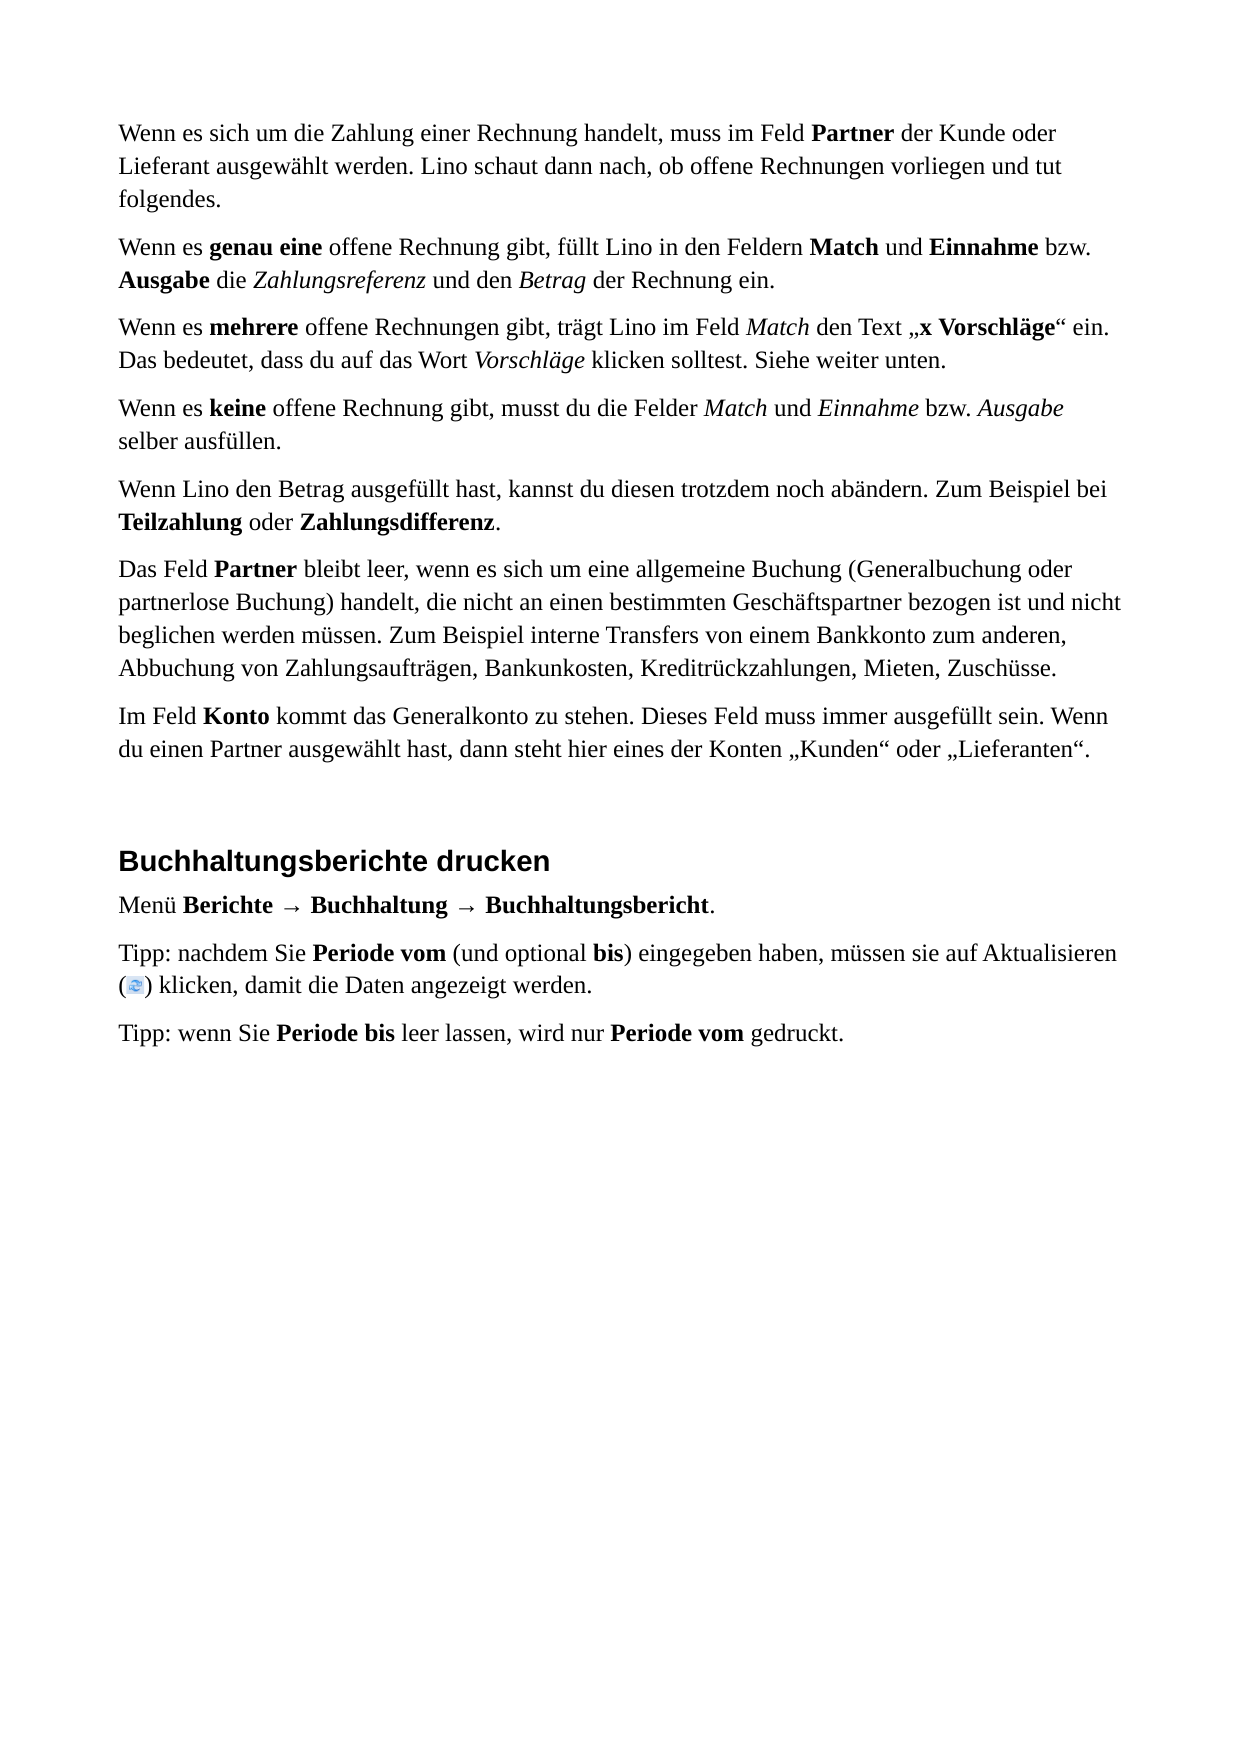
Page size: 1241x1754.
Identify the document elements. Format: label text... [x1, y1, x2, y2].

picture [126, 976, 145, 994]
text Wenn es sich um die Zahlung einer Rechnung handelt, muss im Feld Partner der Kunde oder Lieferant ausgewählt werden. Lino schaut dann nach, ob offene Rechnungen vorliegen und tut folgendes. [118, 118, 1122, 213]
subtitle Buchhaltungsberichte drucken [118, 844, 1122, 877]
text Das Feld Partner bleibt leer, wenn es sich um eine allgemeine Buchung (Generalbuchung oder partnerlose Buchung) handelt, die nicht an einen bestimmten Geschäftspartner bezogen ist und nicht beglichen werden müssen. Zum Beispiel interne Transfers von einem Bankkonto zum anderen, Abbuchung von Zahlungsaufträgen, Bankunkosten, Kreditrückzahlungen, Mieten, Zuschüsse. [118, 554, 1122, 682]
text Im Feld Konto kommt das Generalkonto zu stehen. Dieses Feld muss immer ausgefüllt sein. Wenn du einen Partner ausgewählt hast, dann steht hier eines der Konten „Kunden“ oder „Lieferanten“. [118, 701, 1122, 763]
text Wenn Lino den Betrag ausgefüllt hast, kannst du diesen trotzdem noch abändern. Zum Beispiel bei Teilzahlung oder Zahlungsdifferenz. [118, 474, 1122, 535]
text Menü Berichte → Buchhaltung → Buchhaltungsbericht. [118, 890, 1122, 919]
text Wenn es genau eine offene Rechnung gibt, füllt Lino in den Feldern Match und Einnahme bzw. Ausgabe die Zahlungsreferenz und den Betrag der Rechnung ein. [118, 232, 1122, 293]
text Tipp: nachdem Sie Periode vom (und optional bis) eingegeben haben, müssen sie auf Aktualisieren () klicken, damit die Daten angezeigt werden. [118, 938, 1122, 999]
text Wenn es mehrere offene Rechnungen gibt, trägt Lino im Feld Match den Text „x Vorschläge“ ein. Das bedeutet, dass du auf das Wort Vorschläge klicken solltest. Siehe weiter unten. [118, 312, 1122, 374]
text Tipp: wenn Sie Periode bis leer lassen, wird nur Periode vom gedruckt. [118, 1018, 1122, 1047]
text Wenn es keine offene Rechnung gibt, musst du die Felder Match und Einnahme bzw. Ausgabe selber ausfüllen. [118, 393, 1122, 455]
